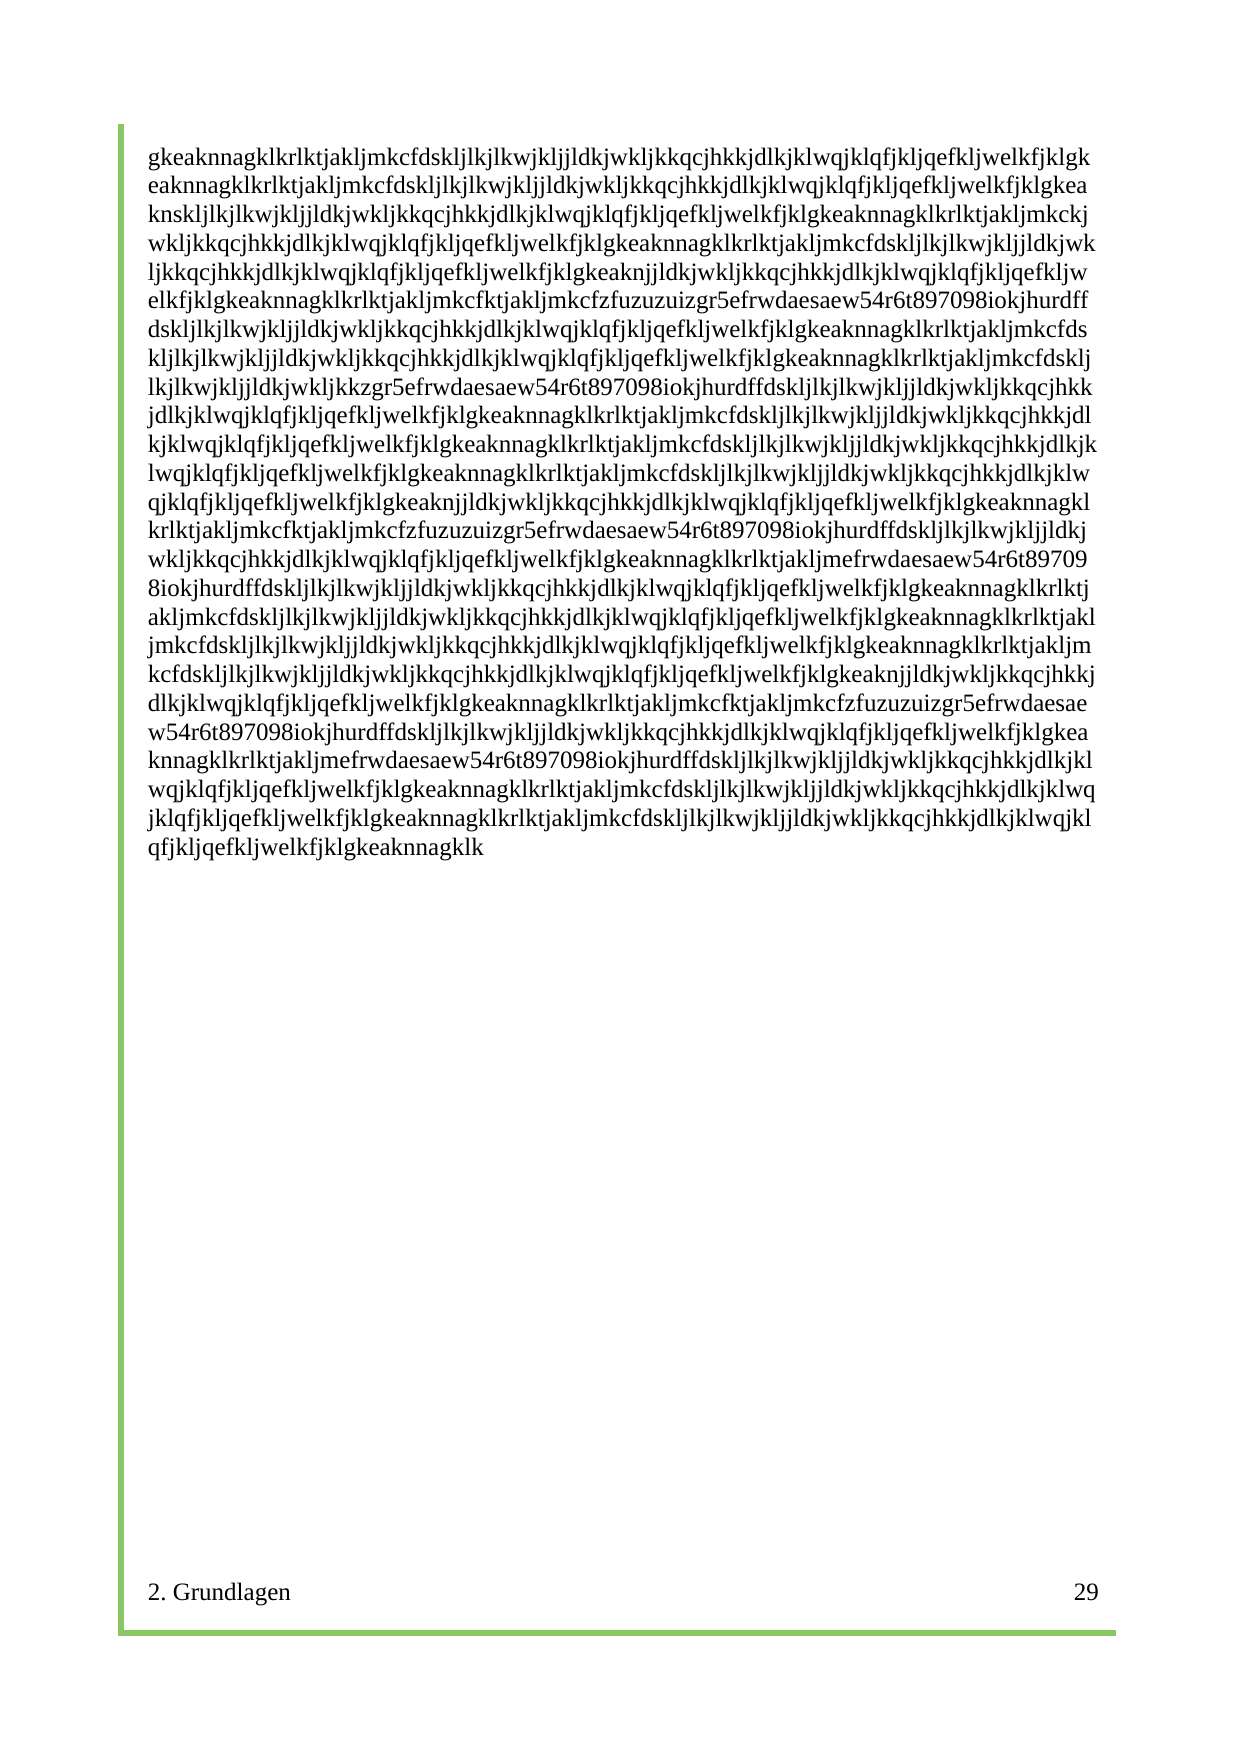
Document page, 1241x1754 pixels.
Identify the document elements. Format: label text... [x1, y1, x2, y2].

text gkeaknnagklkrlktjakljmkcfdskljlkjlkwjkljjldkjwkljkkqcjhkkjdlkjklwqjklqfjkljqefkljwelkfjklgkeaknnagklkrlktjakljmkcfdskljlkjlkwjkljjldkjwkljkkqcjhkkjdlkjklwqjklqfjkljqefkljwelkfjklgkeaknskljlkjlkwjkljjldkjwkljkkqcjhkkjdlkjklwqjklqfjkljqefkljwelkfjklgkeaknnagklkrlktjakljmkckjwkljkkqcjhkkjdlkjklwqjklqfjkljqefkljwelkfjklgkeaknnagklkrlktjakljmkcfdskljlkjlkwjkljjldkjwkljkkqcjhkkjdlkjklwqjklqfjkljqefkljwelkfjklgkeaknjjldkjwkljkkqcjhkkjdlkjklwqjklqfjkljqefkljwelkfjklgkeaknnagklkrlktjakljmkcfktjakljmkcfzfuzuzuizgr5efrwdaesaew54r6t897098iokjhurdffdskljlkjlkwjkljjldkjwkljkkqcjhkkjdlkjklwqjklqfjkljqefkljwelkfjklgkeaknnagklkrlktjakljmkcfdskljlkjlkwjkljjldkjwkljkkqcjhkkjdlkjklwqjklqfjkljqefkljwelkfjklgkeaknnagklkrlktjakljmkcfdskljlkjlkwjkljjldkjwkljkkzgr5efrwdaesaew54r6t897098iokjhurdffdskljlkjlkwjkljjldkjwkljkkqcjhkkjdlkjklwqjklqfjkljqefkljwelkfjklgkeaknnagklkrlktjakljmkcfdskljlkjlkwjkljjldkjwkljkkqcjhkkjdlkjklwqjklqfjkljqefkljwelkfjklgkeaknnagklkrlktjakljmkcfdskljlkjlkwjkljjldkjwkljkkqcjhkkjdlkjklwqjklqfjkljqefkljwelkfjklgkeaknnagklkrlktjakljmkcfdskljlkjlkwjkljjldkjwkljkkqcjhkkjdlkjklwqjklqfjkljqefkljwelkfjklgkeaknjjldkjwkljkkqcjhkkjdlkjklwqjklqfjkljqefkljwelkfjklgkeaknnagklkrlktjakljmkcfktjakljmkcfzfuzuzuizgr5efrwdaesaew54r6t897098iokjhurdffdskljlkjlkwjkljjldkjwkljkkqcjhkkjdlkjklwqjklqfjkljqefkljwelkfjklgkeaknnagklkrlktjakljmefrwdaesaew54r6t897098iokjhurdffdskljlkjlkwjkljjldkjwkljkkqcjhkkjdlkjklwqjklqfjkljqefkljwelkfjklgkeaknnagklkrlktjakljmkcfdskljlkjlkwjkljjldkjwkljkkqcjhkkjdlkjklwqjklqfjkljqefkljwelkfjklgkeaknnagklkrlktjakljmkcfdskljlkjlkwjkljjldkjwkljkkqcjhkkjdlkjklwqjklqfjkljqefkljwelkfjklgkeaknnagklkrlktjakljmkcfdskljlkjlkwjkljjldkjwkljkkqcjhkkjdlkjklwqjklqfjkljqefkljwelkfjklgkeaknjjldkjwkljkkqcjhkkjdlkjklwqjklqfjkljqefkljwelkfjklgkeaknnagklkrlktjakljmkcfktjakljmkcfzfuzuzuizgr5efrwdaesaew54r6t897098iokjhurdffdskljlkjlkwjkljjldkjwkljkkqcjhkkjdlkjklwqjklqfjkljqefkljwelkfjklgkeaknnagklkrlktjakljmefrwdaesaew54r6t897098iokjhurdffdskljlkjlkwjkljjldkjwkljkkqcjhkkjdlkjklwqjklqfjkljqefkljwelkfjklgkeaknnagklkrlktjakljmkcfdskljlkjlkwjkljjldkjwkljkkqcjhkkjdlkjklwqjklqfjkljqefkljwelkfjklgkeaknnagklkrlktjakljmkcfdskljlkjlkwjkljjldkjwkljkkqcjhkkjdlkjklwqjklqfjkljqefkljwelkfjklgkeaknnagklk [148, 142, 1098, 861]
